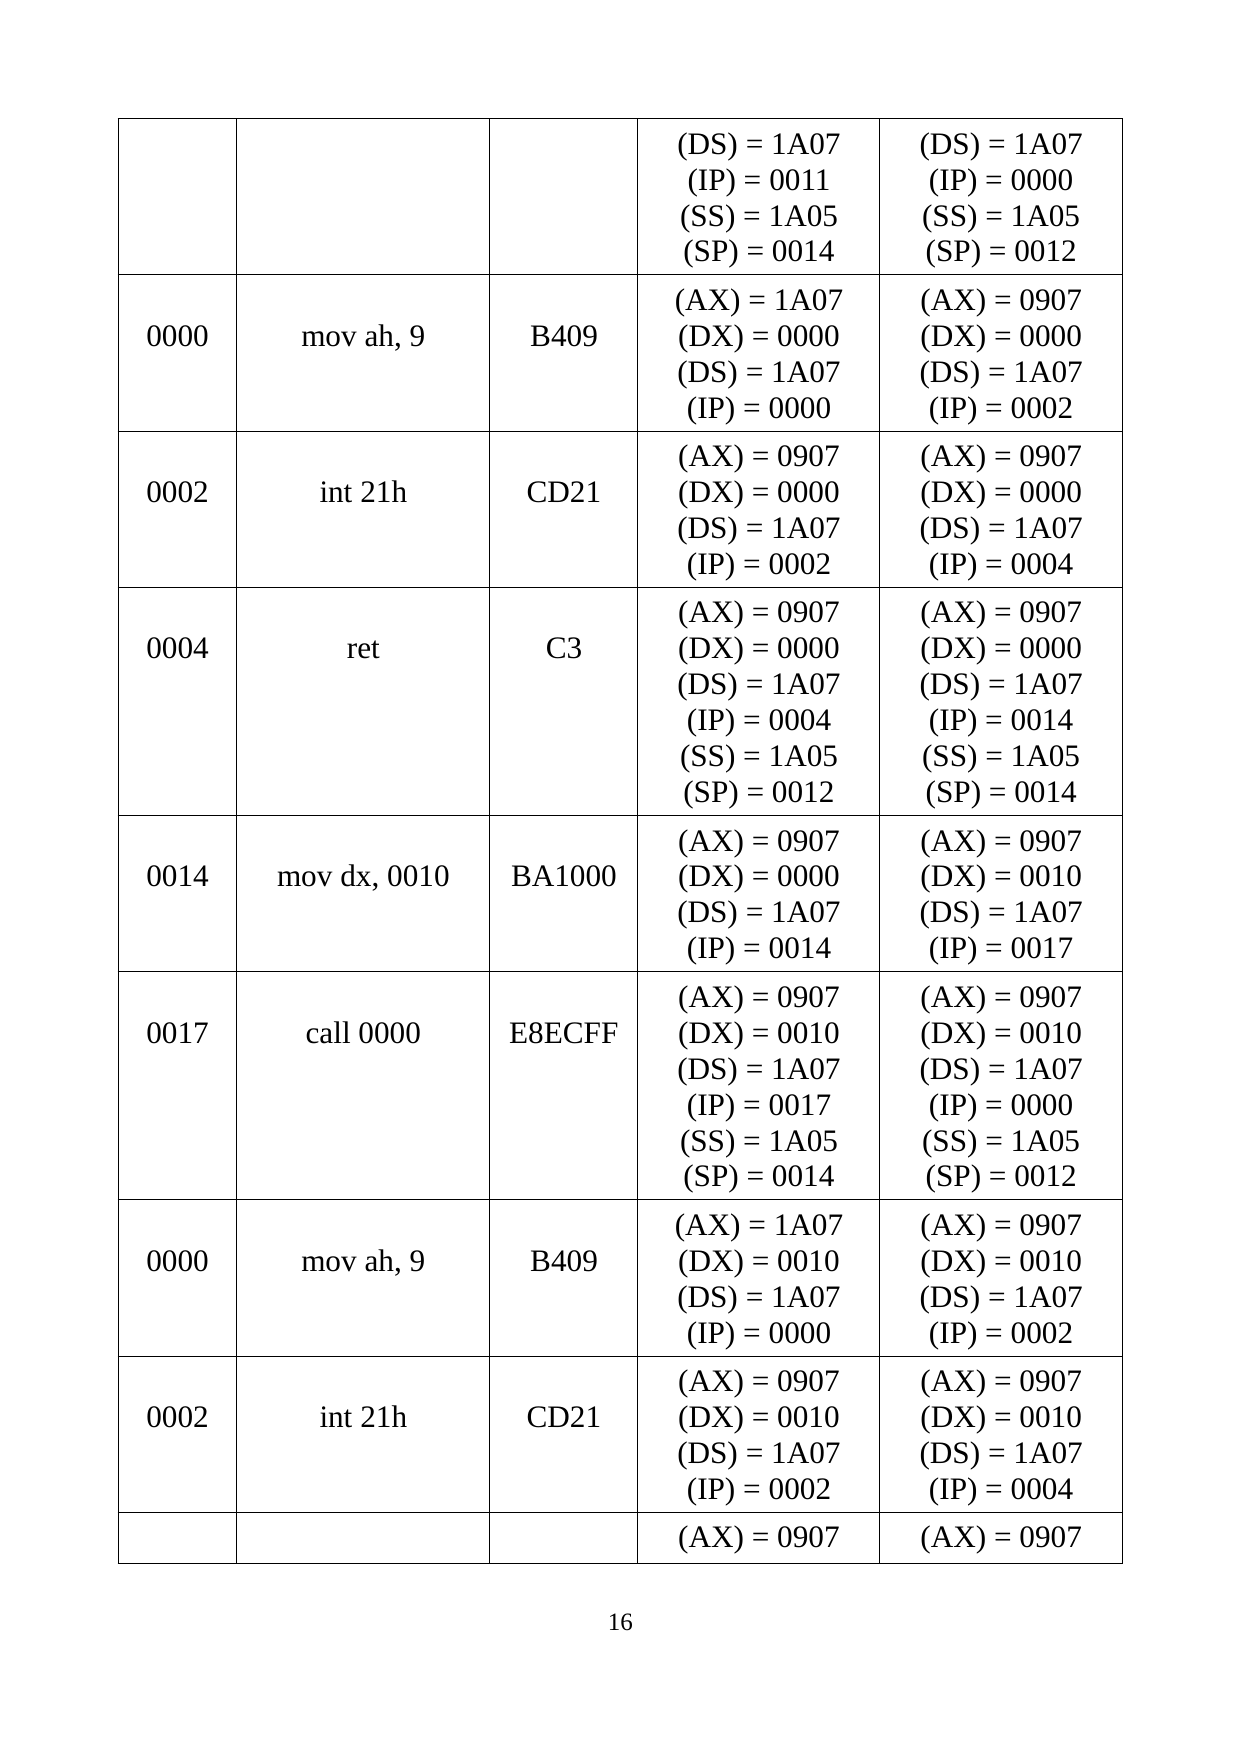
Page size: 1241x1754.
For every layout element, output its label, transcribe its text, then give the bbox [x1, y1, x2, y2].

table_cell (AX) = 1A07 (DX) = 0000 (DS) = 1A07 (IP) = 0000 [638, 275, 879, 431]
table_cell (AX) = 0907 (DX) = 0000 (DS) = 1A07 (IP) = 0014 [638, 816, 879, 971]
table_cell E8ECFF [490, 972, 637, 1199]
table_cell 0002 [119, 1357, 236, 1512]
table_cell ret [237, 588, 489, 815]
table_cell [119, 119, 236, 274]
table_cell mov dx, 0010 [237, 816, 489, 971]
table_cell [237, 1513, 489, 1563]
table_cell (AX) = 0907 (DX) = 0000 (DS) = 1A07 (IP) = 0002 [880, 275, 1122, 431]
table_cell 0000 [119, 1200, 236, 1356]
table_cell (AX) = 0907 (DX) = 0000 (DS) = 1A07 (IP) = 0004 [880, 432, 1122, 587]
table_cell (DS) = 1A07 (IP) = 0000 (SS) = 1A05 (SP) = 0012 [880, 119, 1122, 274]
table_cell BA1000 [490, 816, 637, 971]
table_cell (AX) = 0907 (DX) = 0000 (DS) = 1A07 (IP) = 0004 (SS) = 1A05 (SP) = 0012 [638, 588, 879, 815]
table_cell (DS) = 1A07 (IP) = 0011 (SS) = 1A05 (SP) = 0014 [638, 119, 879, 274]
table_cell [237, 119, 489, 274]
table_cell int 21h [237, 432, 489, 587]
table_cell (AX) = 0907 (DX) = 0010 (DS) = 1A07 (IP) = 0002 [880, 1200, 1122, 1356]
table_cell (AX) = 0907 (DX) = 0010 (DS) = 1A07 (IP) = 0004 [880, 1357, 1122, 1512]
table_cell [119, 1513, 236, 1563]
table_cell (AX) = 0907 (DX) = 0000 (DS) = 1A07 (IP) = 0002 [638, 432, 879, 587]
table_cell 0002 [119, 432, 236, 587]
table_cell 0014 [119, 816, 236, 971]
table_cell (AX) = 0907 (DX) = 0000 (DS) = 1A07 (IP) = 0014 (SS) = 1A05 (SP) = 0014 [880, 588, 1122, 815]
table_cell (AX) = 0907 (DX) = 0010 (DS) = 1A07 (IP) = 0017 (SS) = 1A05 (SP) = 0014 [638, 972, 879, 1199]
table_cell C3 [490, 588, 637, 815]
table_cell (AX) = 0907 [638, 1513, 879, 1563]
table_cell B409 [490, 1200, 637, 1356]
table_cell B409 [490, 275, 637, 431]
table_cell [490, 1513, 637, 1563]
table_cell (AX) = 0907 (DX) = 0010 (DS) = 1A07 (IP) = 0002 [638, 1357, 879, 1512]
table_cell (AX) = 0907 (DX) = 0010 (DS) = 1A07 (IP) = 0017 [880, 816, 1122, 971]
table_cell 0017 [119, 972, 236, 1199]
table_cell [490, 119, 637, 274]
table_cell (AX) = 0907 [880, 1513, 1122, 1563]
table_cell CD21 [490, 432, 637, 587]
table_cell 0004 [119, 588, 236, 815]
table_cell int 21h [237, 1357, 489, 1512]
table_cell CD21 [490, 1357, 637, 1512]
table_cell mov ah, 9 [237, 1200, 489, 1356]
table_cell mov ah, 9 [237, 275, 489, 431]
table_cell 0000 [119, 275, 236, 431]
table_cell (AX) = 1A07 (DX) = 0010 (DS) = 1A07 (IP) = 0000 [638, 1200, 879, 1356]
table_cell call 0000 [237, 972, 489, 1199]
table_cell (AX) = 0907 (DX) = 0010 (DS) = 1A07 (IP) = 0000 (SS) = 1A05 (SP) = 0012 [880, 972, 1122, 1199]
